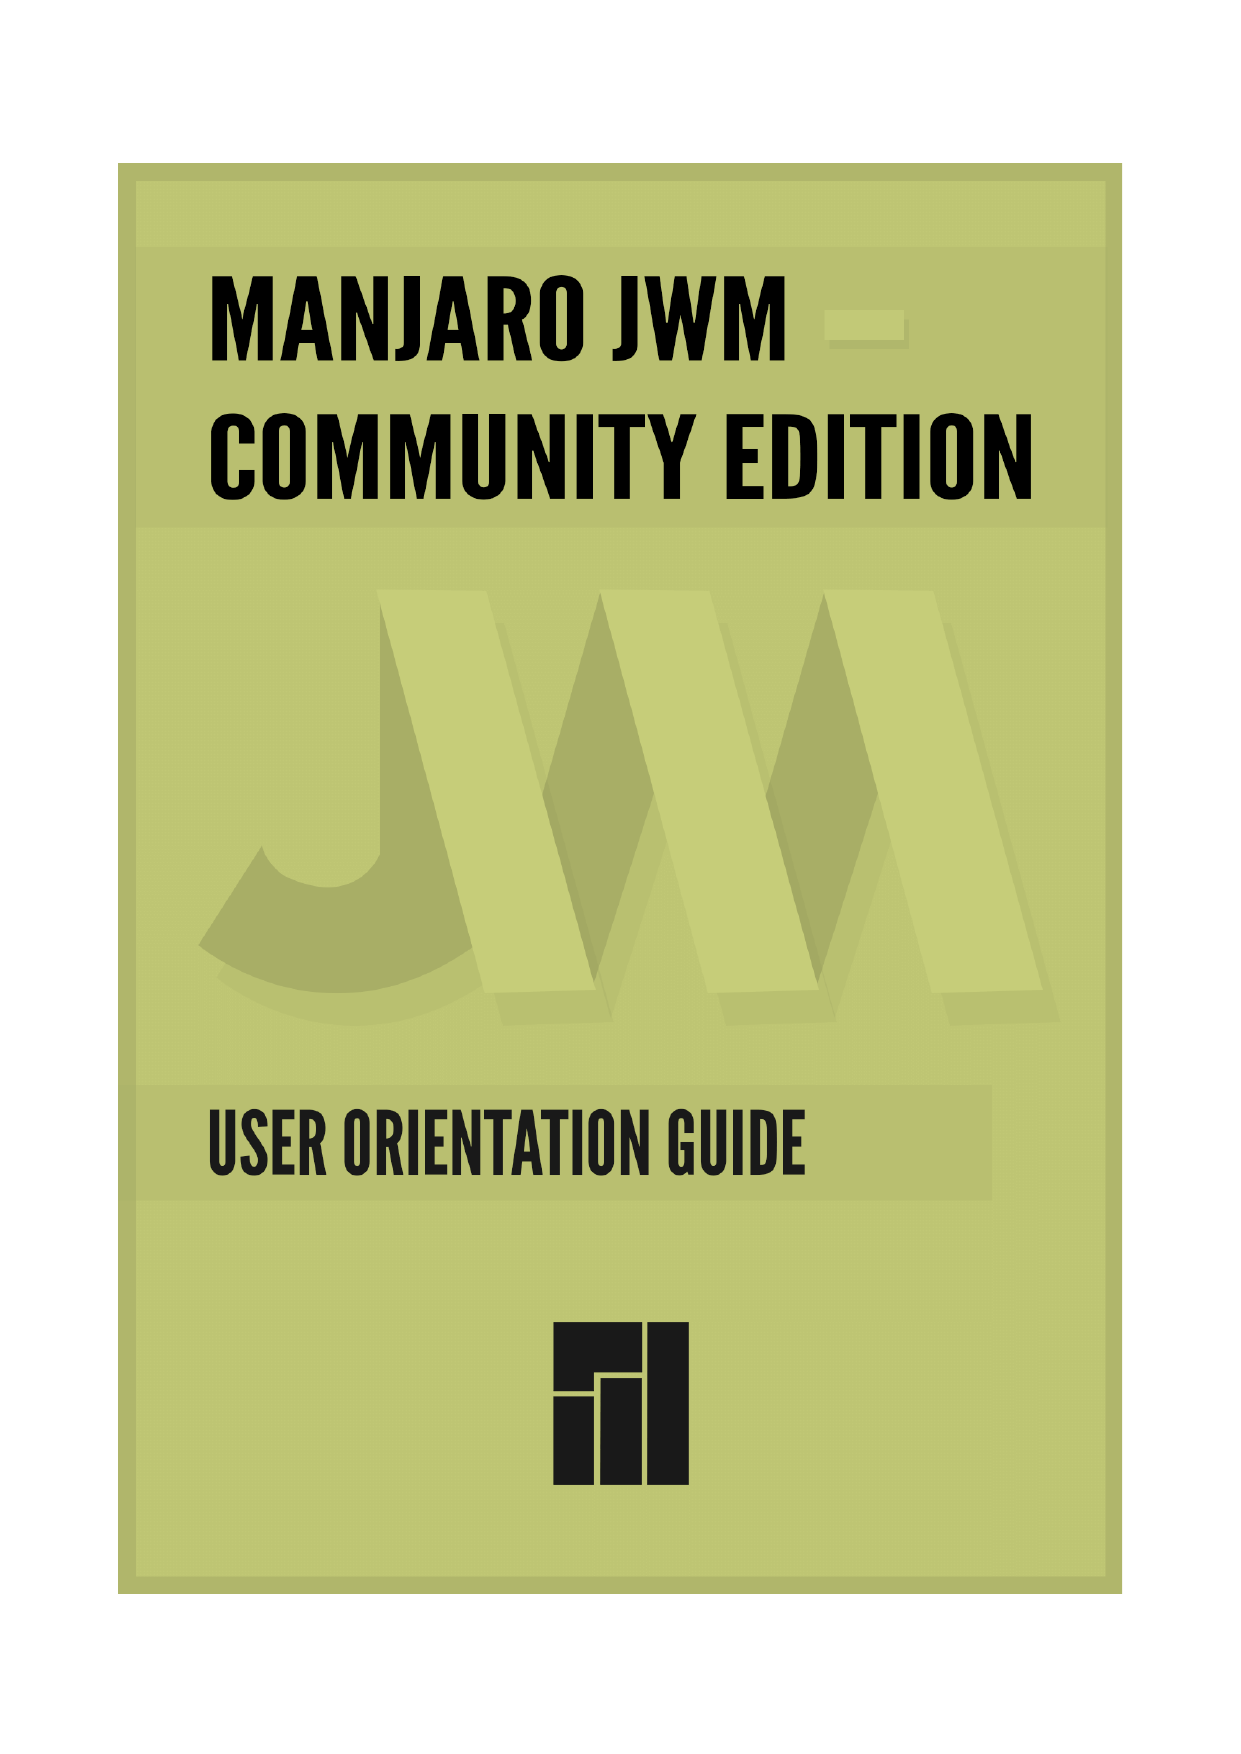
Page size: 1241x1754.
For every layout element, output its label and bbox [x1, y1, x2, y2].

picture [118, 163, 1123, 1594]
